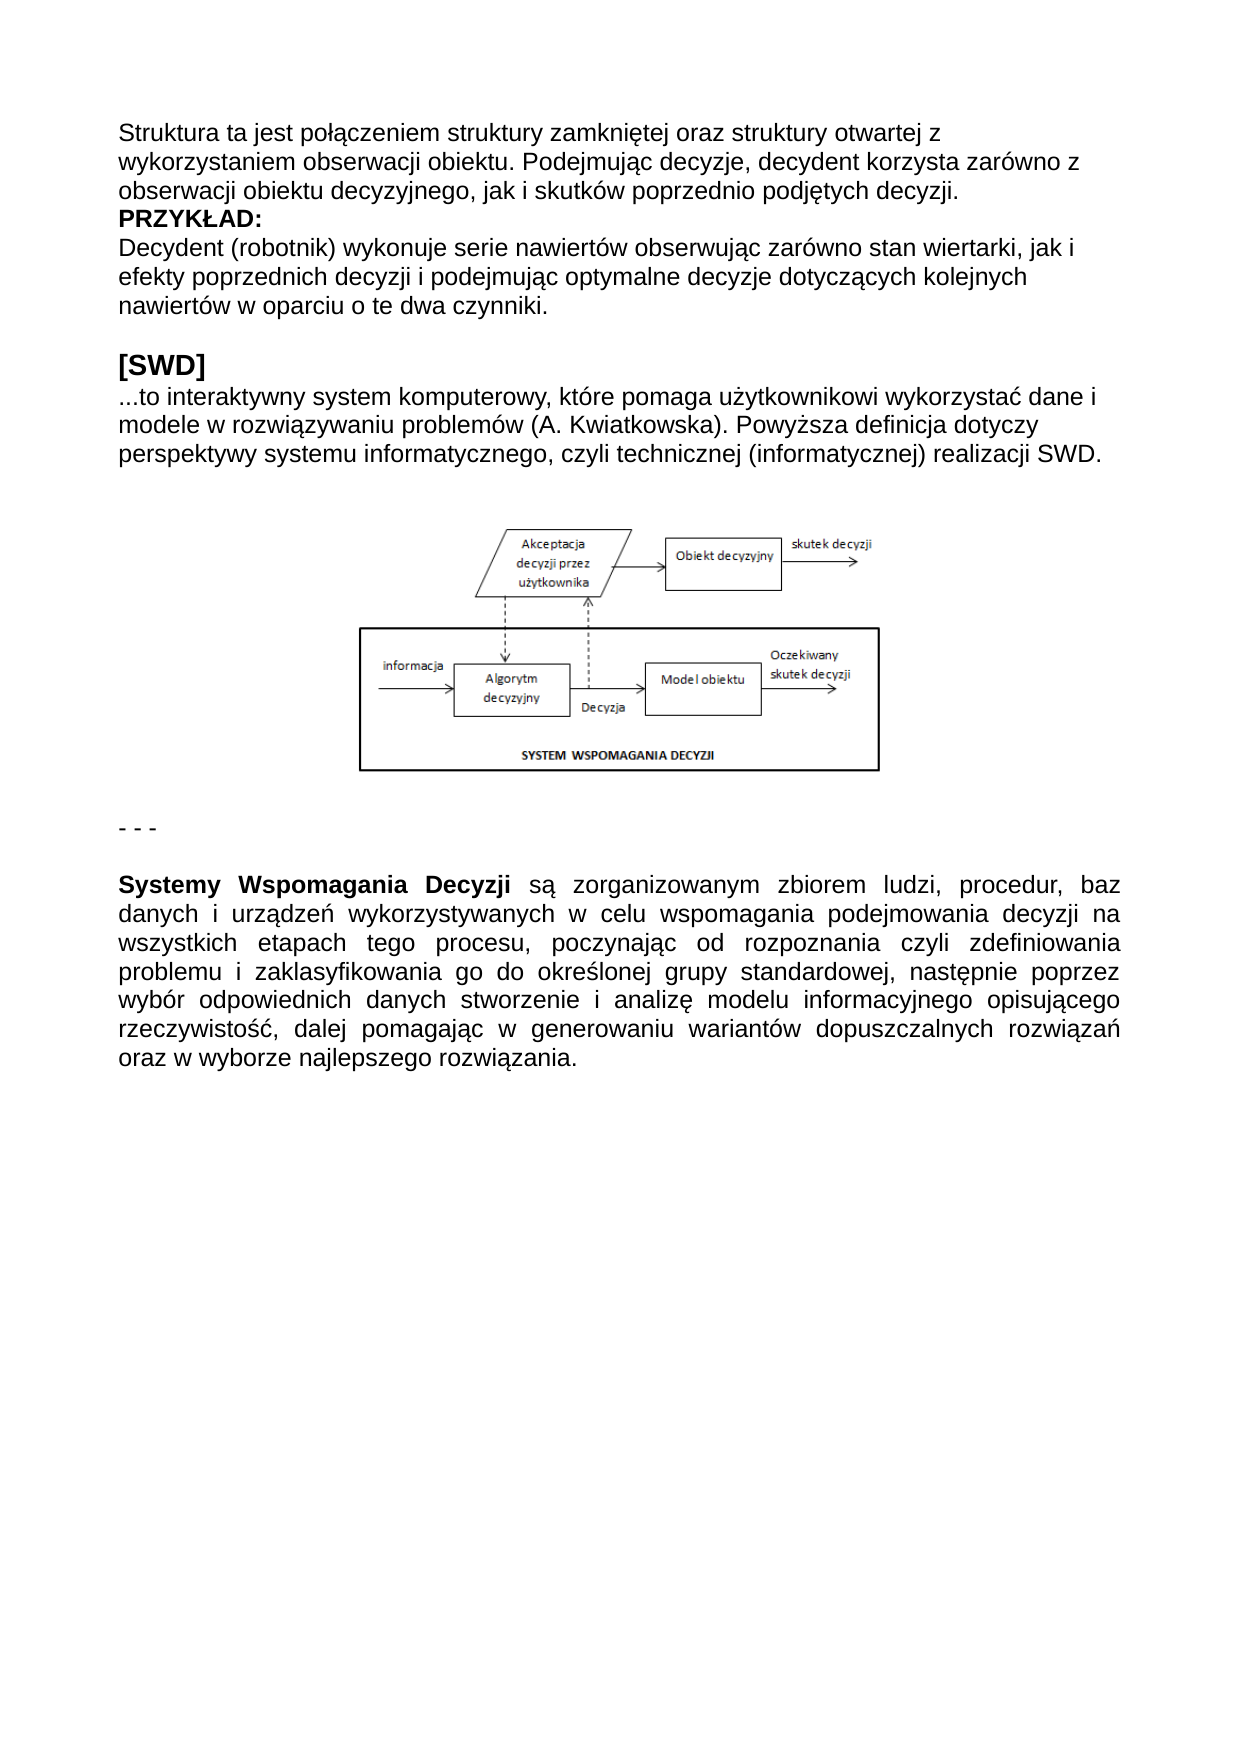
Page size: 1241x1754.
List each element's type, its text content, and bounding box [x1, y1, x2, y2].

text Struktura ta jest połączeniem struktury zamkniętej oraz struktury otwartej z wykorzystaniem obserwacji obiektu. Podejmując decyzje, decydent korzysta zarówno z obserwacji obiektu decyzyjnego, jak i skutków poprzednio podjętych decyzji. [118, 118, 1122, 204]
text ...to interaktywny system komputerowy, które pomaga użytkownikowi wykorzystać dane i modele w rozwiązywaniu problemów (A. Kwiatkowska). Powyższa definicja dotyczy perspektywy systemu informatycznego, czyli technicznej (informatycznej) realizacji SWD. [118, 382, 1122, 468]
text Decydent (robotnik) wykonuje serie nawiertów obserwując zarówno stan wiertarki, jak i efekty poprzednich decyzji i podejmując optymalne decyzje dotyczących kolejnych nawiertów w oparciu o te dwa czynniki. [118, 233, 1122, 319]
text Systemy Wspomagania Decyzji są zorganizowanym zbiorem ludzi, procedur, baz danych i urządzeń wykorzystywanych w celu wspomagania podejmowania decyzji na wszystkich etapach tego procesu, poczynając od rozpoznania czyli zdefiniowania problemu i zaklasyfikowania go do określonej grupy standardowej, następnie poprzez wybór odpowiednich danych stworzenie i analizę modelu informacyjnego opisującego rzeczywistość, dalej pomagając w generowaniu wariantów dopuszczalnych rozwiązań oraz w wyborze najlepszego rozwiązania. [118, 870, 1122, 1072]
text - - - [118, 813, 1122, 842]
picture [325, 496, 916, 781]
text [SWD] [118, 348, 1122, 382]
text PRZYKŁAD: [118, 204, 1122, 233]
